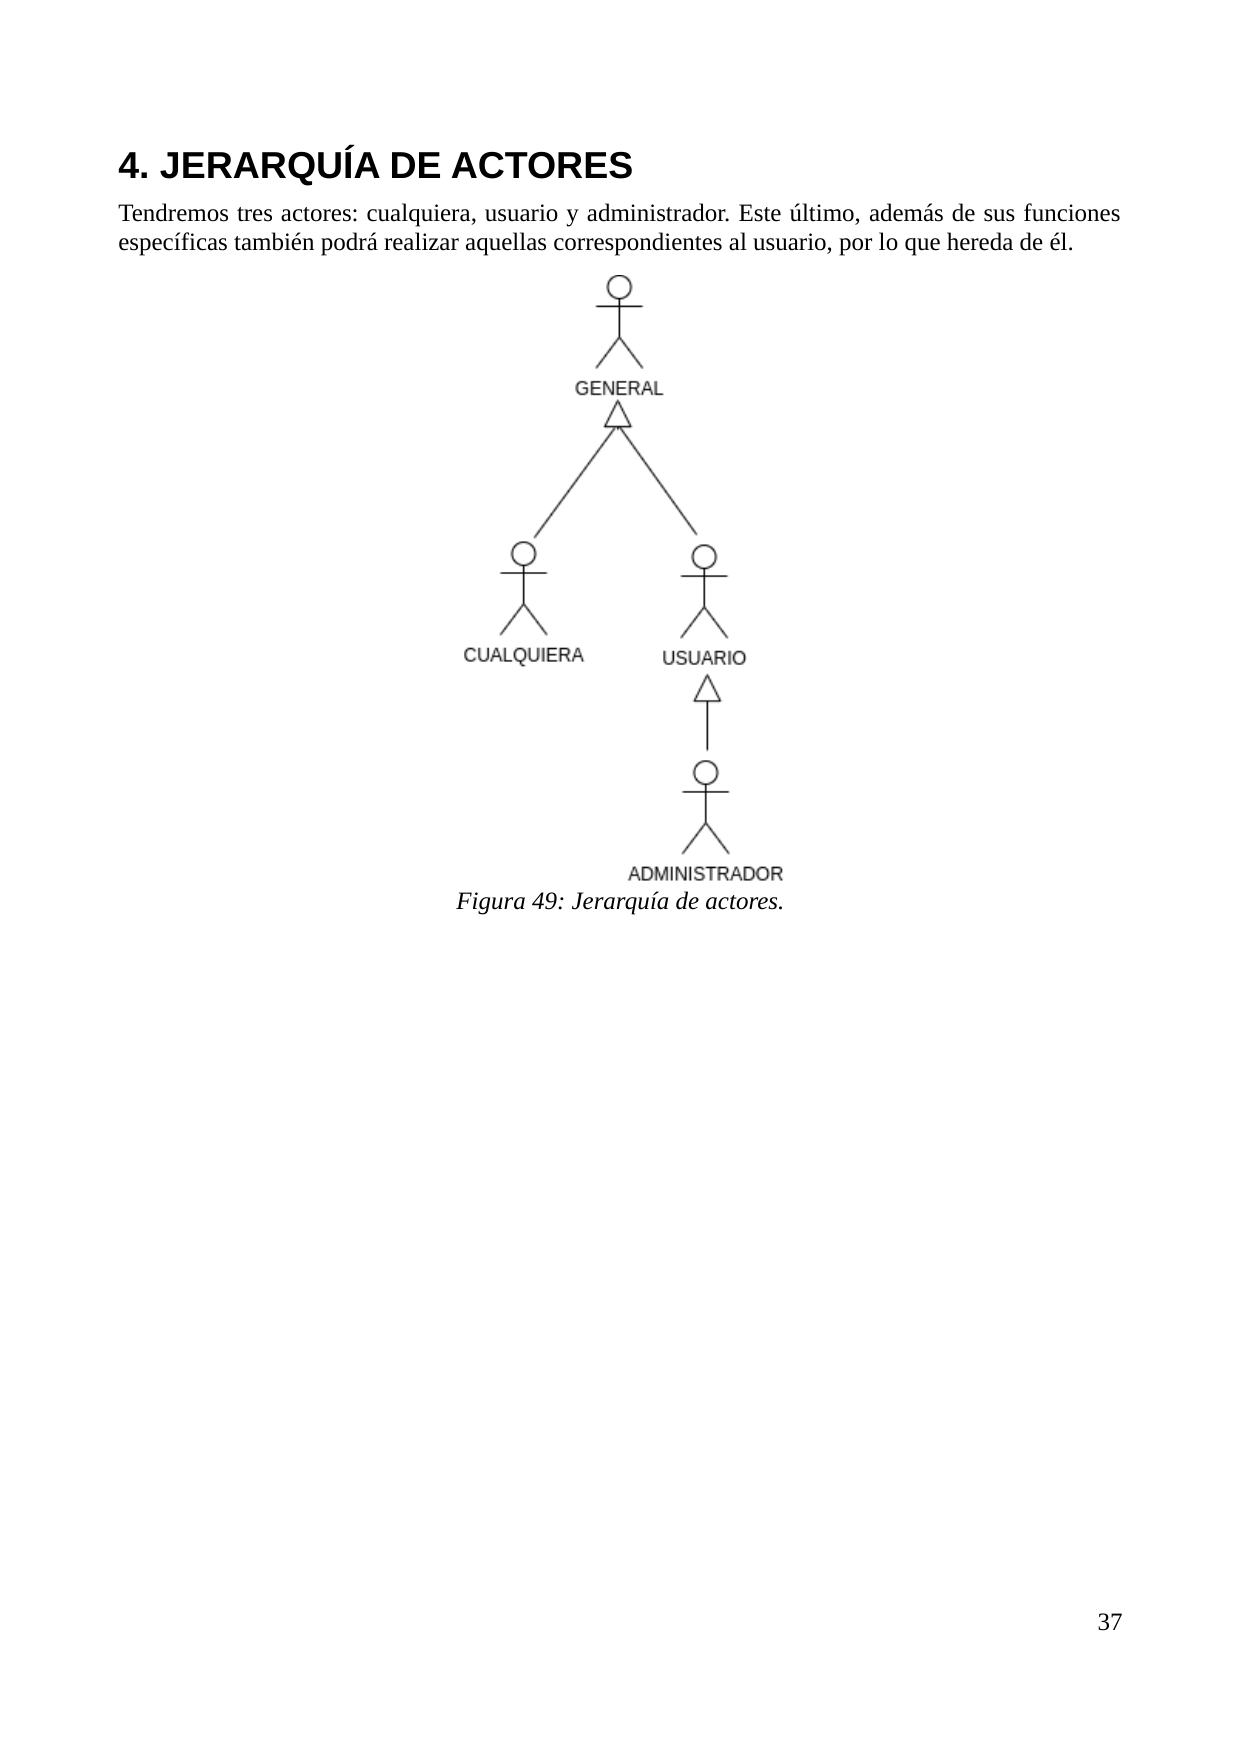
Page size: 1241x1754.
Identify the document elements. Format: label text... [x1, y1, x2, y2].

text Figura 49: Jerarquía de actores. [418, 256, 822, 915]
picture [463, 275, 784, 887]
subtitle 4. JERARQUÍA DE ACTORES [118, 143, 1122, 186]
text Tendremos tres actores: cualquiera, usuario y administrador. Este último, además de sus funciones específicas también podrá realizar aquellas correspondientes al usuario, por lo que hereda de él. [118, 199, 1122, 256]
